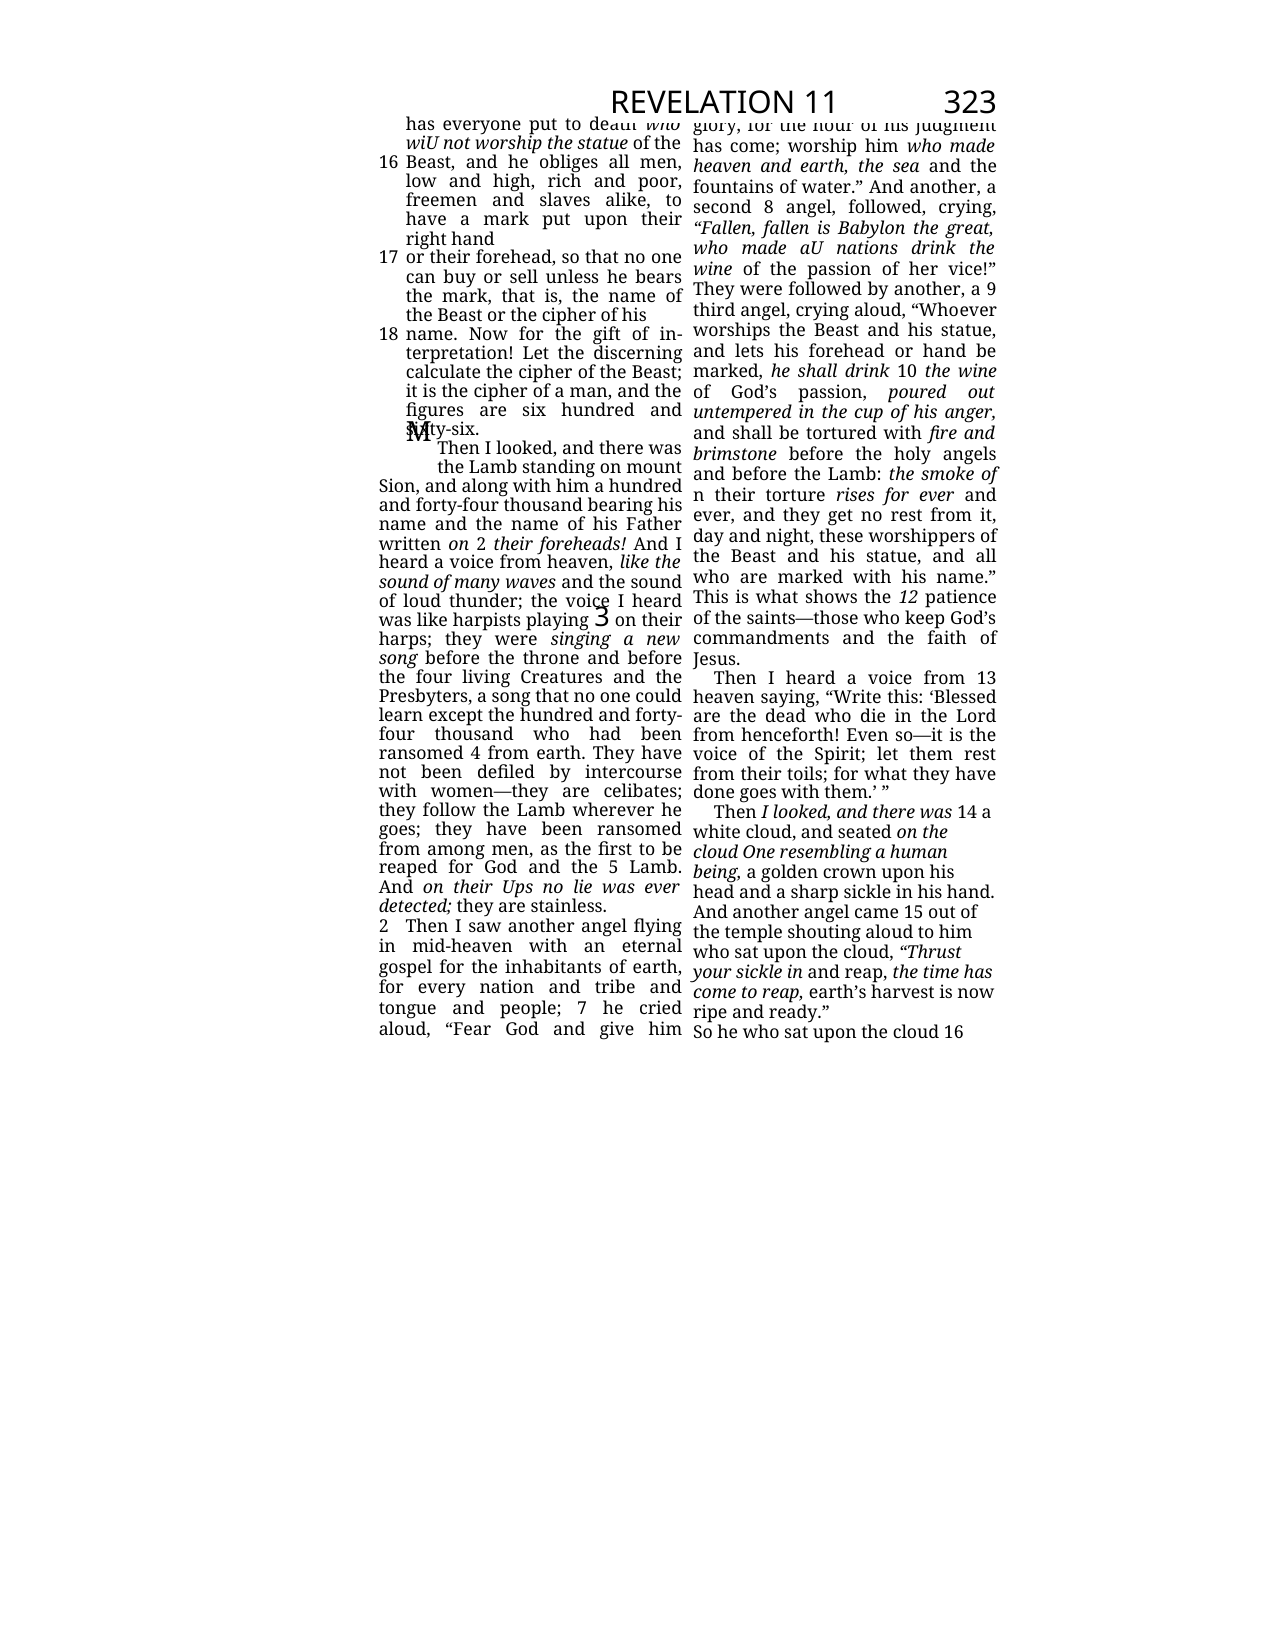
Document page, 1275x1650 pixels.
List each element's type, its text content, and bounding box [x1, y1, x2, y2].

list name. Now for the gift of in­terpretation! Let the discern­ing calculate the cipher of the Beast; it is the cipher of a man, and the figures are six hundred and sixty-six. [378, 325, 682, 439]
list Beast, and he obliges all men, low and high, rich and poor, freemen and slaves alike, to have a mark put upon their right hand [378, 153, 682, 249]
list or their forehead, so that no one can buy or sell unless he bears the mark, that is, the name of the Beast or the cipher of his [378, 249, 682, 325]
text has everyone put to death who wiU not worship the statue of the [406, 115, 682, 153]
list Then I saw another angel flying in mid-heaven with an eternal gospel for the inhabit­ants of earth, for every nation and tribe and tongue and people; 7 he cried aloud, “Fear God and give him [378, 916, 682, 1039]
text Then I heard a voice from 13 heaven saying, “Write this: ‘Blessed are the dead who die in the Lord from henceforth! Even so—it is the voice of the Spirit; let them rest from their toils; for what they have done goes with them.’ ” [693, 669, 997, 803]
text Then I looked, and there was 14 a white cloud, and seated on the cloud One resembling a human being, a golden crown upon his head and a sharp sickle in his hand. And another angel came 15 out of the temple shouting aloud to him who sat upon the cloud, “Thrust your sickle in and reap, the time has come to reap, earth’s harvest is now ripe and ready.” [693, 803, 997, 1023]
text MThen I looked, and there was the Lamb standing on mount Sion, and along with him a hundred and forty-four thou­sand bearing his name and the name of his Father written on 2 their foreheads! And I heard a voice from heaven, like the sound of many waves and the sound of loud thunder; the voice I heard was like harpists playing 3 on their harps; they were sing­ing a new song before the throne and before the four living Crea­tures and the Presbyters, a song that no one could learn except the hundred and forty-four thou­sand who had been ransomed 4 from earth. They have not been defiled by intercourse with women—they are celibates; they follow the Lamb wherever he goes; they have been ransomed from among men, as the first to be reaped for God and the 5 Lamb. And on their Ups no lie was ever detected; they are stainless. [378, 439, 682, 916]
list glory, for the hour of his judgment has come; worship him who made heaven and earth, the sea and the fountains of water.” And another, a second 8 angel, followed, crying, “Fallen, fallen is Babylon the great, who made aU nations drink the wine of the passion of her vice!” They were followed by another, a 9 third angel, crying aloud, “Who­ever worships the Beast and his statue, and lets his forehead or hand be marked, he shall drink 10 the wine of God’s passion, poured out untempered in the cup of his anger, and shall be tortured with fire and brimstone before the holy angels and be­fore the Lamb: the smoke of n their torture rises for ever and ever, and they get no rest from it, day and night, these worship­pers of the Beast and his statue, and all who are marked with his name.” This is what shows the 12 patience of the saints—those who keep God’s commandments and the faith of Jesus. [693, 123, 997, 669]
text So he who sat upon the cloud 16 [693, 1023, 997, 1043]
